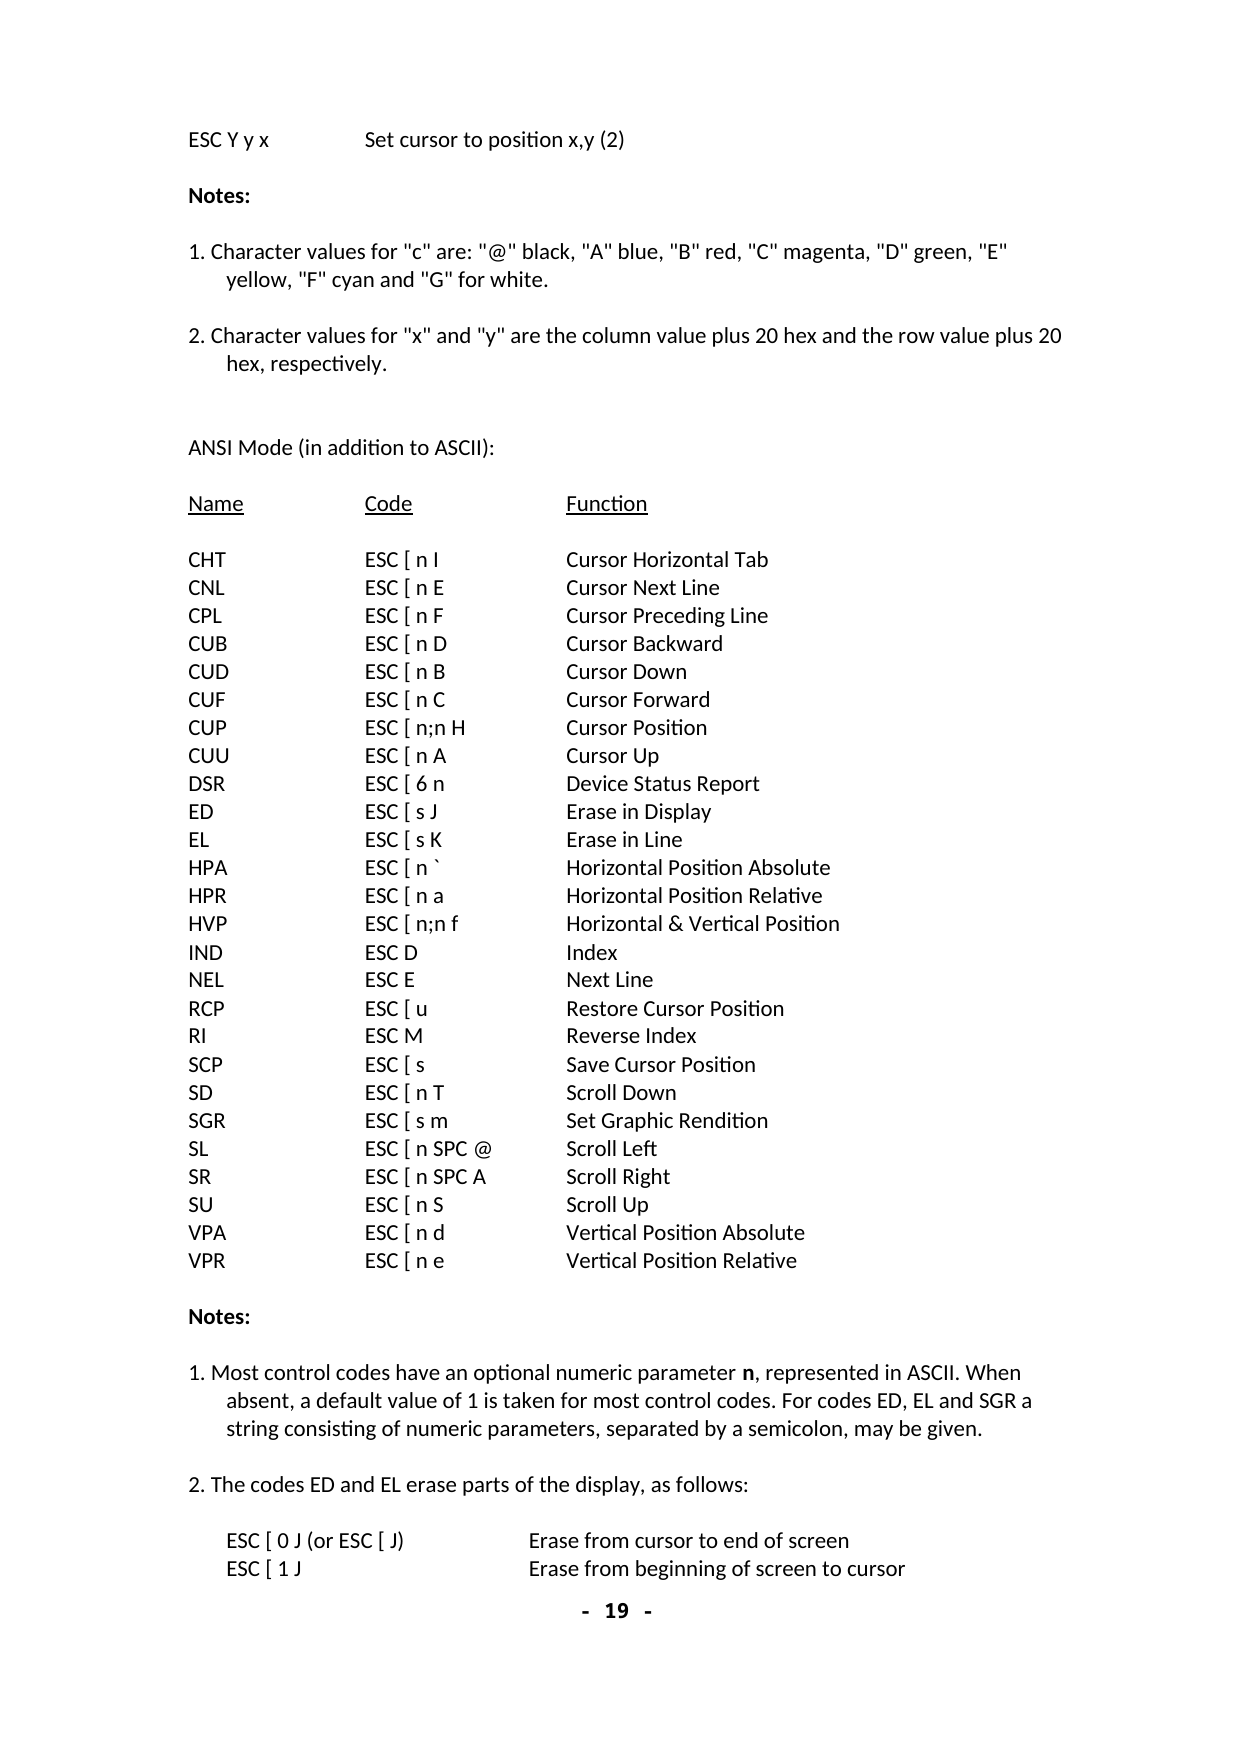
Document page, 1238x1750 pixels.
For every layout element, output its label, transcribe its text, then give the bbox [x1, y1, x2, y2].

text ED ESC [ s J Erase in Display [188, 797, 1070, 826]
text SGR ESC [ s m Set Graphic Rendition [188, 1106, 1070, 1134]
text ESC [ 1 J Erase from beginning of screen to cursor [188, 1554, 1070, 1582]
text 1. Most control codes have an optional numeric parameter n, represented in ASCII. When absent, a default value of 1 is taken for most control codes. For codes ED, EL and SGR a string consisting of numeric parameters, separated by a semicolon, may be given. [188, 1358, 1070, 1442]
text ANSI Mode (in addition to ASCII): [188, 433, 1070, 461]
text EL ESC [ s K Erase in Line [188, 826, 1070, 853]
text HPR ESC [ n a Horizontal Position Relative [188, 882, 1070, 909]
text SD ESC [ n T Scroll Down [188, 1078, 1070, 1106]
text DSR ESC [ 6 n Device Status Report [188, 769, 1070, 797]
text HVP ESC [ n;n f Horizontal & Vertical Position [188, 909, 1070, 938]
text Name Code Function [188, 489, 1070, 517]
text VPA ESC [ n d Vertical Position Absolute [188, 1218, 1070, 1246]
text HPA ESC [ n ` Horizontal Position Absolute [188, 853, 1070, 882]
text CNL ESC [ n E Cursor Next Line [188, 573, 1070, 601]
text SL ESC [ n SPC @ Scroll Left [188, 1134, 1070, 1162]
text Notes: [188, 1302, 1070, 1330]
text SCP ESC [ s Save Cursor Position [188, 1050, 1070, 1078]
text IND ESC D Index [188, 938, 1070, 966]
text 1. Character values for "c" are: "@" black, "A" blue, "B" red, "C" magenta, "D" green, "E" yellow, "F" cyan and "G" for white. [188, 237, 1070, 293]
text SR ESC [ n SPC A Scroll Right [188, 1162, 1070, 1190]
text RCP ESC [ u Restore Cursor Position [188, 994, 1070, 1022]
text CUB ESC [ n D Cursor Backward [188, 629, 1070, 657]
text CUD ESC [ n B Cursor Down [188, 657, 1070, 685]
text CPL ESC [ n F Cursor Preceding Line [188, 601, 1070, 629]
text NEL ESC E Next Line [188, 966, 1070, 994]
text CUP ESC [ n;n H Cursor Position [188, 713, 1070, 741]
text 2. The codes ED and EL erase parts of the display, as follows: [188, 1470, 1070, 1498]
text CUU ESC [ n A Cursor Up [188, 741, 1070, 769]
text 2. Character values for "x" and "y" are the column value plus 20 hex and the row value plus 20 hex, respectively. [188, 321, 1070, 377]
text RI ESC M Reverse Index [188, 1022, 1070, 1050]
text ESC Y y x Set cursor to position x,y (2) [188, 125, 1070, 153]
text Notes: [188, 181, 1070, 209]
text VPR ESC [ n e Vertical Position Relative [188, 1246, 1070, 1274]
text CUF ESC [ n C Cursor Forward [188, 685, 1070, 713]
text ESC [ 0 J (or ESC [ J) Erase from cursor to end of screen [188, 1526, 1070, 1554]
text SU ESC [ n S Scroll Up [188, 1190, 1070, 1218]
text CHT ESC [ n I Cursor Horizontal Tab [188, 545, 1070, 573]
